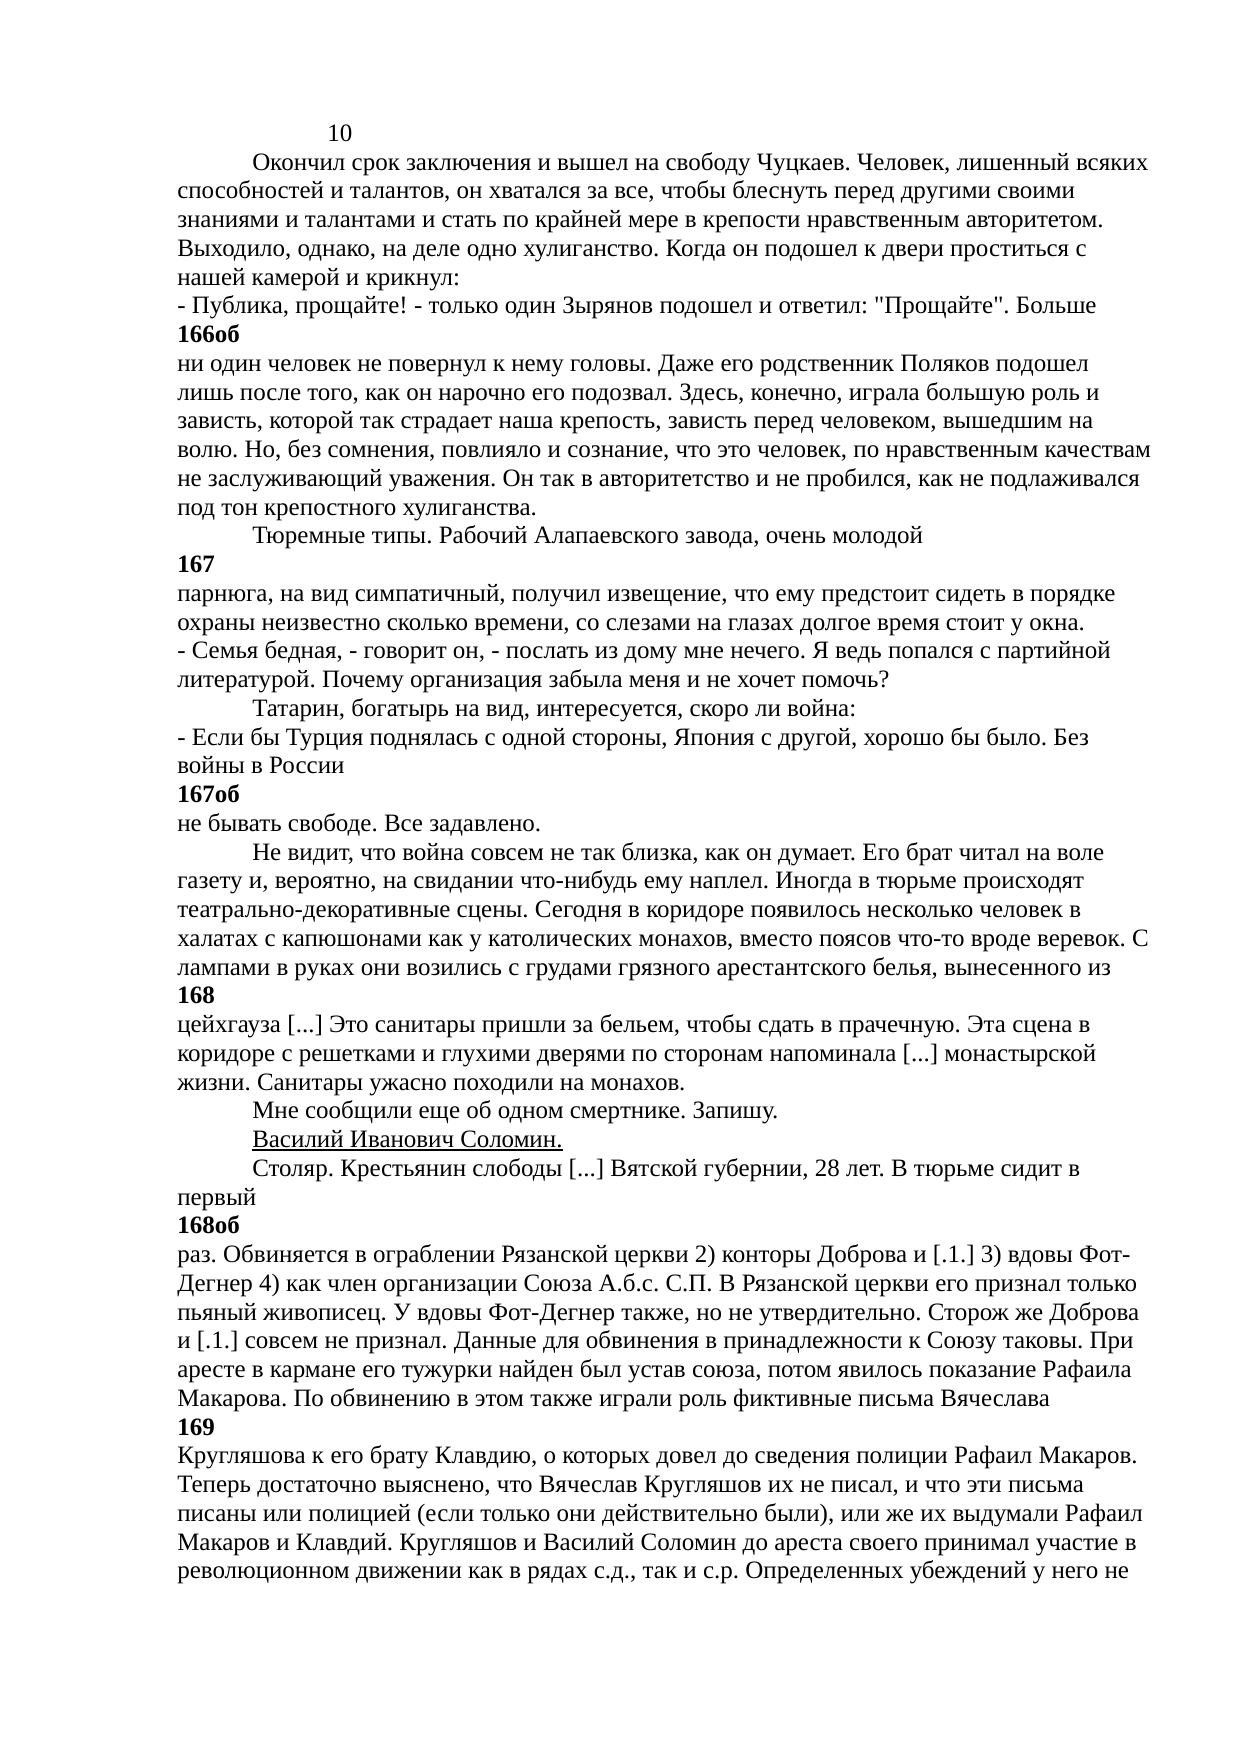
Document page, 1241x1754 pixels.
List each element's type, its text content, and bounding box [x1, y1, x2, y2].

text - Семья бедная, - говорит он, - послать из дому мне нечего. Я ведь попался с партийной литературой. Почему организация забыла меня и не хочет помочь? [177, 636, 1152, 693]
text 168об [177, 1211, 1152, 1239]
text Татарин, богатырь на вид, интересуется, скоро ли война: [177, 693, 1152, 722]
text Кругляшова к его брату Клавдию, о которых довел до сведения полиции Рафаил Макаров. Теперь достаточно выяснено, что Вячеслав Кругляшов их не писал, и что эти письма писаны или полицией (если только они действительно были), или же их выдумали Рафаил Макаров и Клавдий. Кругляшов и Василий Соломин до ареста своего принимал участие в революционном движении как в рядах с.д., так и с.р. Определенных убеждений у него не [177, 1441, 1152, 1584]
text Василий Иванович Соломин. [177, 1124, 1152, 1153]
text 10 [177, 118, 1152, 147]
text - Публика, прощайте! - только один Зырянов подошел и ответил: "Прощайте". Больше [177, 291, 1152, 319]
text ни один человек не повернул к нему головы. Даже его родственник Поляков подошел лишь после того, как он нарочно его подозвал. Здесь, конечно, играла большую роль и зависть, которой так страдает наша крепость, зависть перед человеком, вышедшим на волю. Но, без сомнения, повлияло и сознание, что это человек, по нравственным качествам не заслуживающий уважения. Он так в авторитетство и не пробился, как не подлаживался под тон крепостного хулиганства. [177, 348, 1152, 521]
text раз. Обвиняется в ограблении Рязанской церкви 2) конторы Доброва и [.1.] 3) вдовы Фот-Дегнер 4) как член организации Союза А.б.с. С.П. В Рязанской церкви его признал только пьяный живописец. У вдовы Фот-Дегнер также, но не утвердительно. Сторож же Доброва и [.1.] совсем не признал. Данные для обвинения в принадлежности к Союзу таковы. При аресте в кармане его тужурки найден был устав союза, потом явилось показание Рафаила Макарова. По обвинению в этом также играли роль фиктивные письма Вячеслава [177, 1239, 1152, 1412]
text Тюремные типы. Рабочий Алапаевского завода, очень молодой [177, 521, 1152, 549]
text цейхгауза [...] Это санитары пришли за бельем, чтобы сдать в прачечную. Эта сцена в коридоре с решетками и глухими дверями по сторонам напоминала [...] монастырской жизни. Санитары ужасно походили на монахов. [177, 1009, 1152, 1096]
text 169 [177, 1412, 1152, 1441]
text 168 [177, 981, 1152, 1009]
text не бывать свободе. Все задавлено. [177, 808, 1152, 837]
text Окончил срок заключения и вышел на свободу Чуцкаев. Человек, лишенный всяких способностей и талантов, он хватался за все, чтобы блеснуть перед другими своими знаниями и талантами и стать по крайней мере в крепости нравственным авторитетом. Выходило, однако, на деле одно хулиганство. Когда он подошел к двери проститься с нашей камерой и крикнул: [177, 147, 1152, 291]
text Не видит, что война совсем не так близка, как он думает. Его брат читал на воле газету и, вероятно, на свидании что-нибудь ему наплел. Иногда в тюрьме происходят театрально-декоративные сцены. Сегодня в коридоре появилось несколько человек в халатах с капюшонами как у католических монахов, вместо поясов что-то вроде веревок. С лампами в руках они возились с грудами грязного арестантского белья, вынесенного из [177, 837, 1152, 981]
text 167об [177, 779, 1152, 808]
text Столяр. Крестьянин слободы [...] Вятской губернии, 28 лет. В тюрьме сидит в первый [177, 1153, 1152, 1211]
text 167 [177, 549, 1152, 578]
text парнюга, на вид симпатичный, получил извещение, что ему предстоит сидеть в порядке охраны неизвестно сколько времени, со слезами на глазах долгое время стоит у окна. [177, 578, 1152, 636]
text 166об [177, 319, 1152, 348]
text Мне сообщили еще об одном смертнике. Запишу. [177, 1096, 1152, 1124]
text - Если бы Турция поднялась с одной стороны, Япония с другой, хорошо бы было. Без войны в России [177, 722, 1152, 779]
